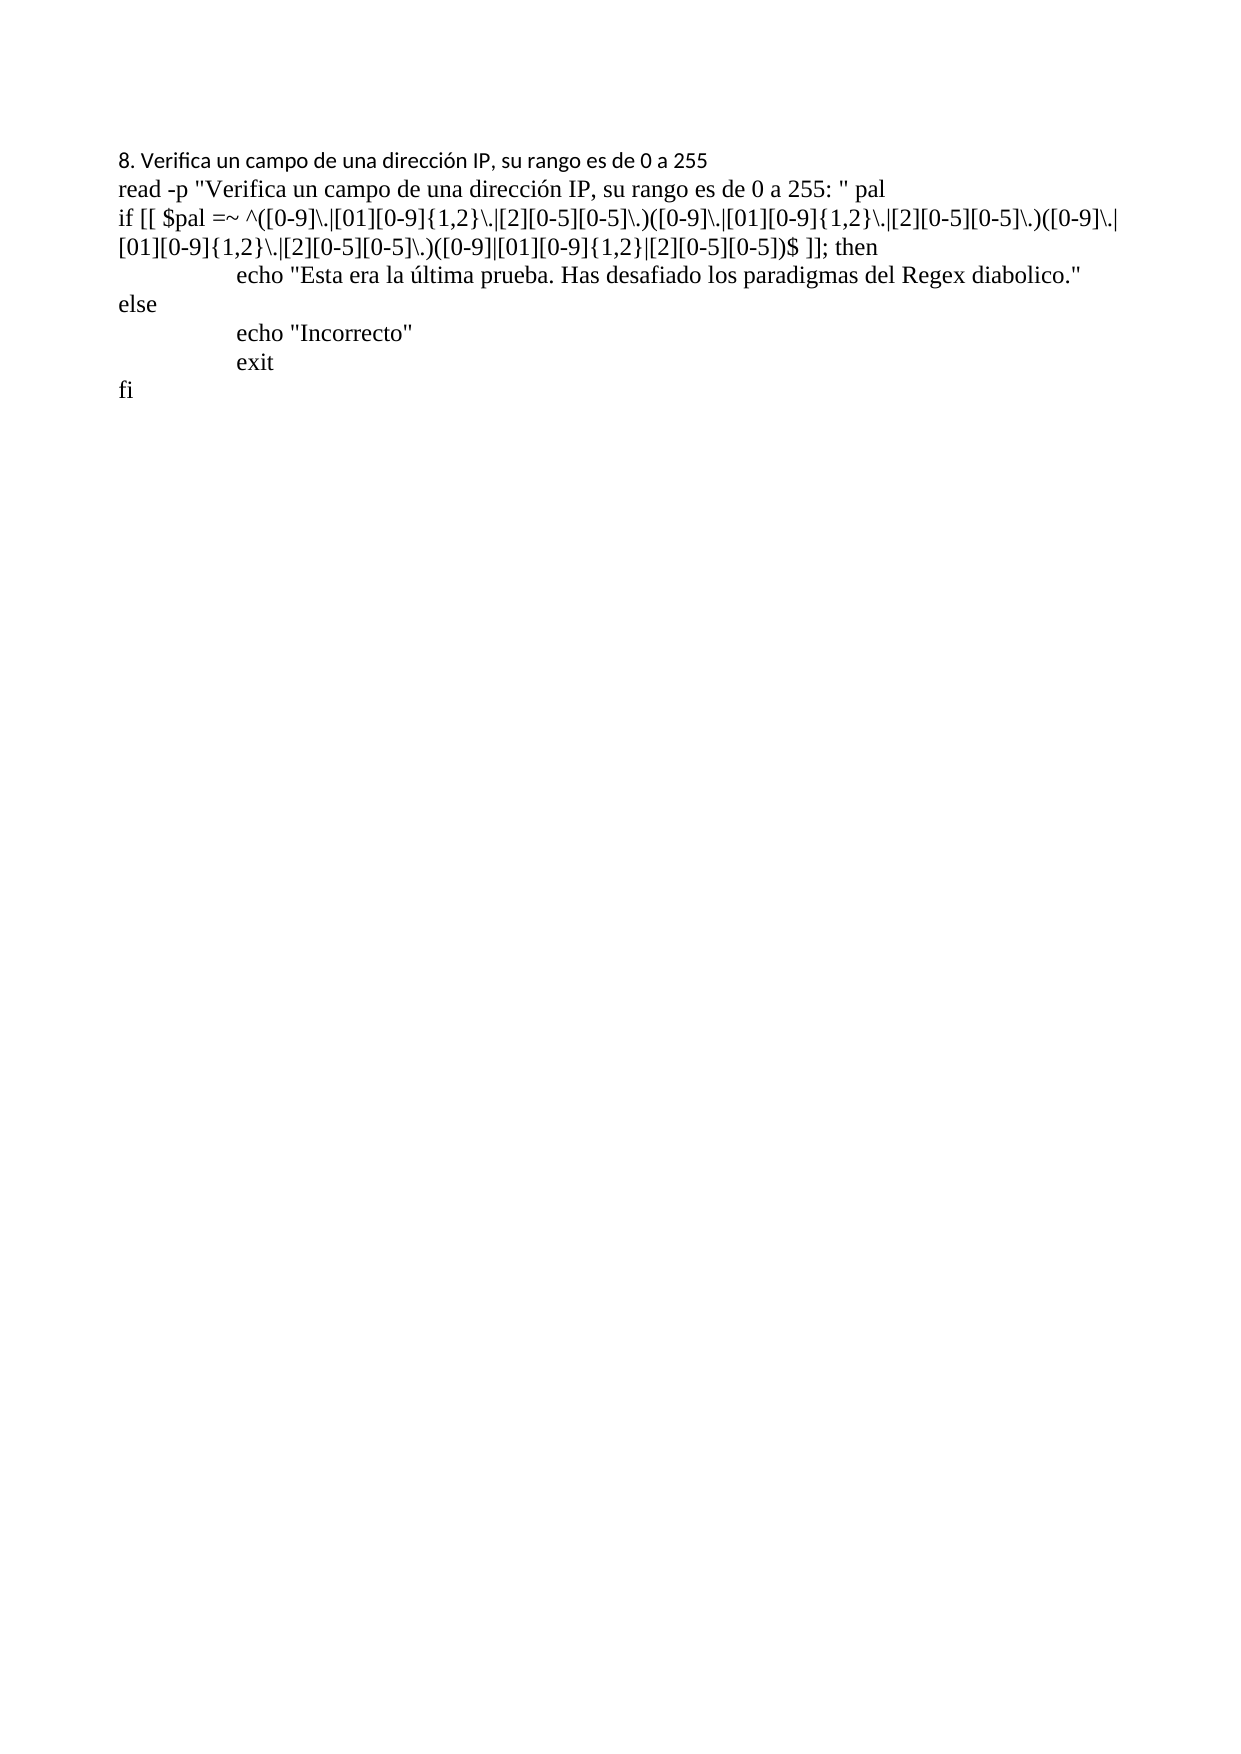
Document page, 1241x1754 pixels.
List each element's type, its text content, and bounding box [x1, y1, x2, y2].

text 8. Verifica un campo de una dirección IP, su rango es de 0 a 255 [118, 146, 1122, 174]
text read -p "Verifica un campo de una dirección IP, su rango es de 0 a 255: " pal if [[ $pal =~ ^([0-9]\.|[01][0-9]{1,2}\.|[2][0-5][0-5]\.)([0-9]\.|[01][0-9]{1,2}\.|[2][0-5][0-5]\.)([0-9]\.|[01][0-9]{1,2}\.|[2][0-5][0-5]\.)([0-9]|[01][0-9]{1,2}|[2][0-5][0-5])$ ]]; then echo "Esta era la última prueba. Has desafiado los paradigmas del Regex diabolico." else echo "Incorrecto" exit fi [118, 174, 1122, 462]
